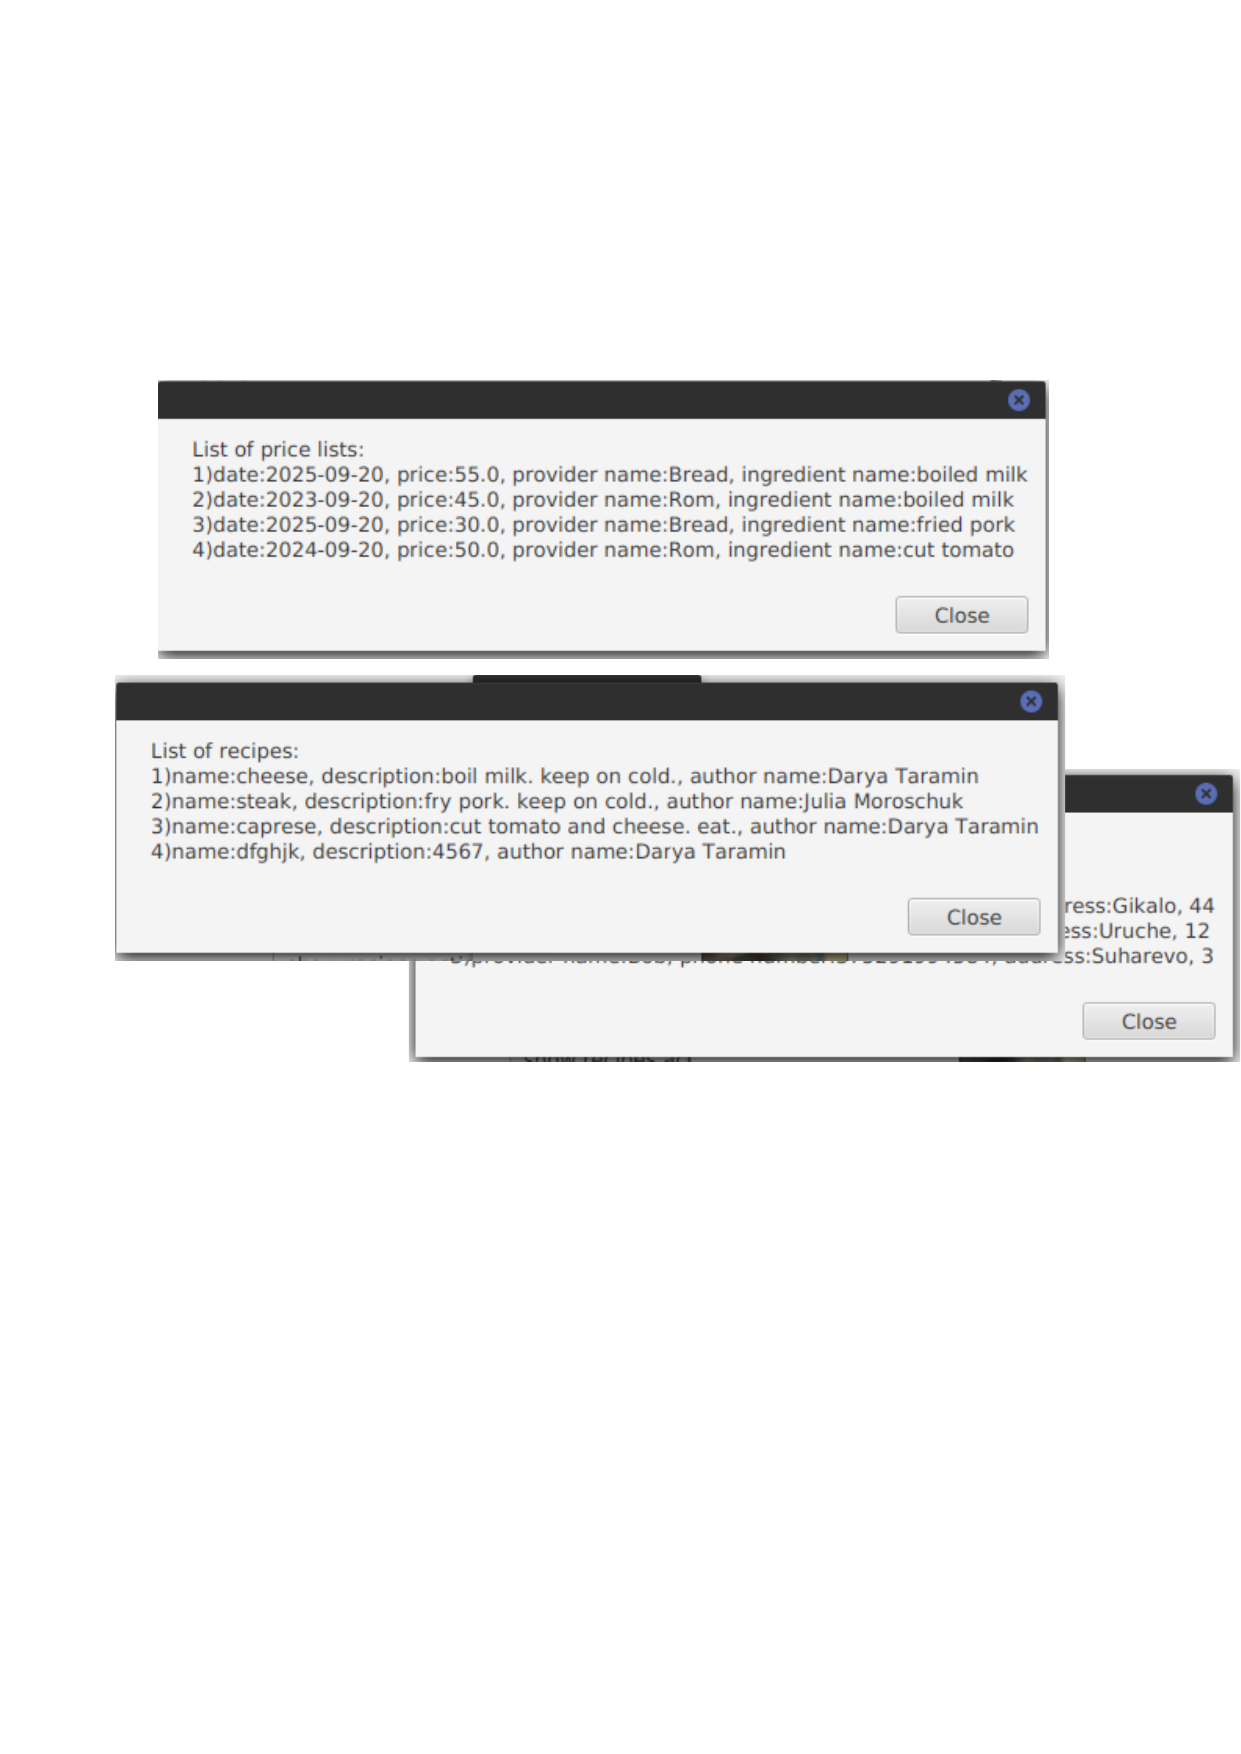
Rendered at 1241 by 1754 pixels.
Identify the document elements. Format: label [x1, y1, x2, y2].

picture [158, 380, 1049, 659]
picture [115, 675, 1241, 1062]
